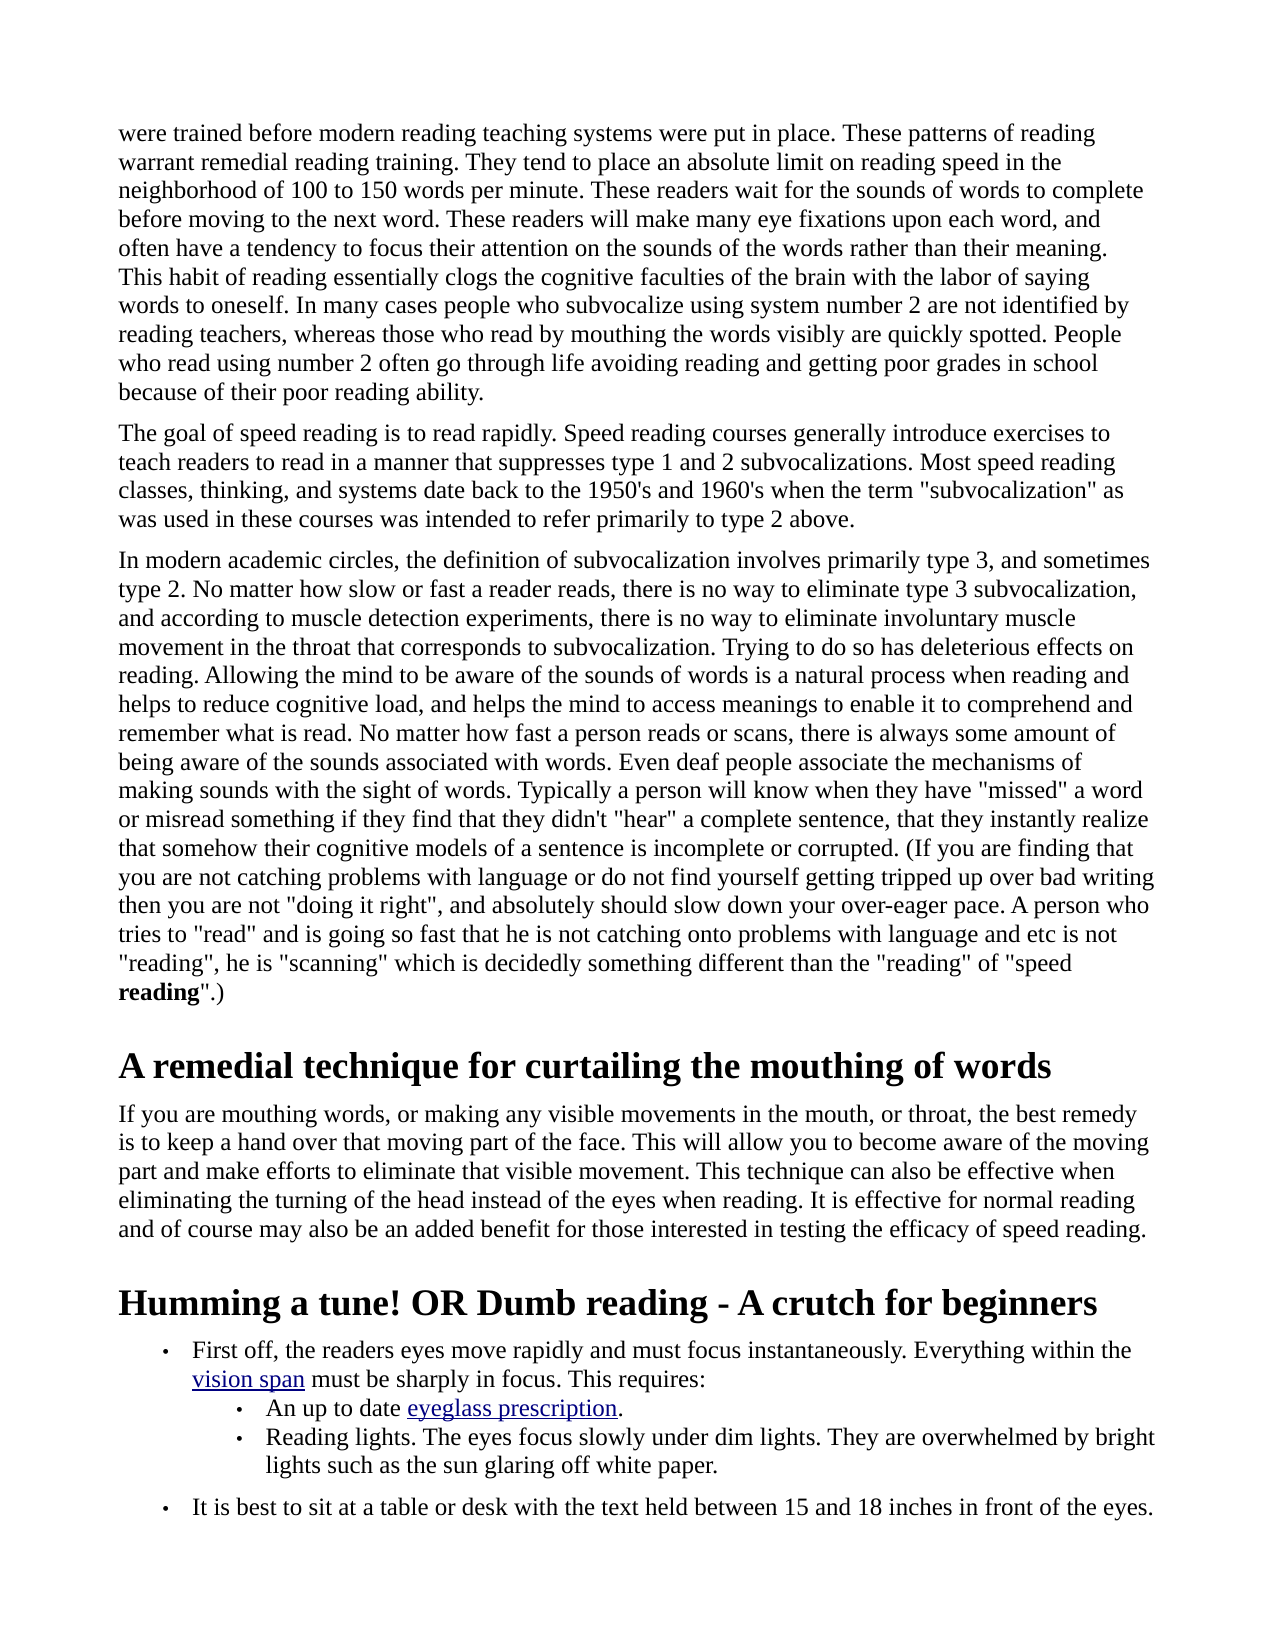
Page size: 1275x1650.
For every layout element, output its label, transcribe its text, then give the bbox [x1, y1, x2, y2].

subtitle Humming a tune! OR Dumb reading - A crutch for beginners [118, 1280, 1157, 1323]
list An up to date eyeglass prescription. [236, 1393, 1157, 1422]
list It is best to sit at a table or desk with the text held between 15 and 18 inches in front of the eyes. [162, 1492, 1157, 1521]
list Reading lights. The eyes focus slowly under dim lights. They are overwhelmed by bright lights such as the sun glaring off white paper. [236, 1422, 1157, 1479]
text were trained before modern reading teaching systems were put in place. These patterns of reading warrant remedial reading training. They tend to place an absolute limit on reading speed in the neighborhood of 100 to 150 words per minute. These readers wait for the sounds of words to complete before moving to the next word. These readers will make many eye fixations upon each word, and often have a tendency to focus their attention on the sounds of the words rather than their meaning. This habit of reading essentially clogs the cognitive faculties of the brain with the labor of saying words to oneself. In many cases people who subvocalize using system number 2 are not identified by reading teachers, whereas those who read by mouthing the words visibly are quickly spotted. People who read using number 2 often go through life avoiding reading and getting poor grades in school because of their poor reading ability. [118, 118, 1157, 406]
text If you are mouthing words, or making any visible movements in the mouth, or throat, the best remedy is to keep a hand over that moving part of the face. This will allow you to become aware of the moving part and make efforts to eliminate that visible movement. This technique can also be effective when eliminating the turning of the head instead of the eyes when reading. It is effective for normal reading and of course may also be an added benefit for those interested in testing the efficacy of speed reading. [118, 1099, 1157, 1242]
text The goal of speed reading is to read rapidly. Speed reading courses generally introduce exercises to teach readers to read in a manner that suppresses type 1 and 2 subvocalizations. Most speed reading classes, thinking, and systems date back to the 1950's and 1960's when the term "subvocalization" as was used in these courses was intended to refer primarily to type 2 above. [118, 418, 1157, 533]
subtitle A remedial technique for curtailing the mouthing of words [118, 1043, 1157, 1086]
text In modern academic circles, the definition of subvocalization involves primarily type 3, and sometimes type 2. No matter how slow or fast a reader reads, there is no way to eliminate type 3 subvocalization, and according to muscle detection experiments, there is no way to eliminate involuntary muscle movement in the throat that corresponds to subvocalization. Trying to do so has deleterious effects on reading. Allowing the mind to be aware of the sounds of words is a natural process when reading and helps to reduce cognitive load, and helps the mind to access meanings to enable it to comprehend and remember what is read. No matter how fast a person reads or scans, there is always some amount of being aware of the sounds associated with words. Even deaf people associate the mechanisms of making sounds with the sight of words. Typically a person will know when they have "missed" a word or misread something if they find that they didn't "hear" a complete sentence, that they instantly realize that somehow their cognitive models of a sentence is incomplete or corrupted. (If you are finding that you are not catching problems with language or do not find yourself getting tripped up over bad writing then you are not "doing it right", and absolutely should slow down your over-eager pace. A person who tries to "read" and is going so fast that he is not catching onto problems with language and etc is not "reading", he is "scanning" which is decidedly something different than the "reading" of "speed reading".) [118, 546, 1157, 1006]
list First off, the readers eyes move rapidly and must focus instantaneously. Everything within the vision span must be sharply in focus. This requires: [162, 1336, 1157, 1393]
